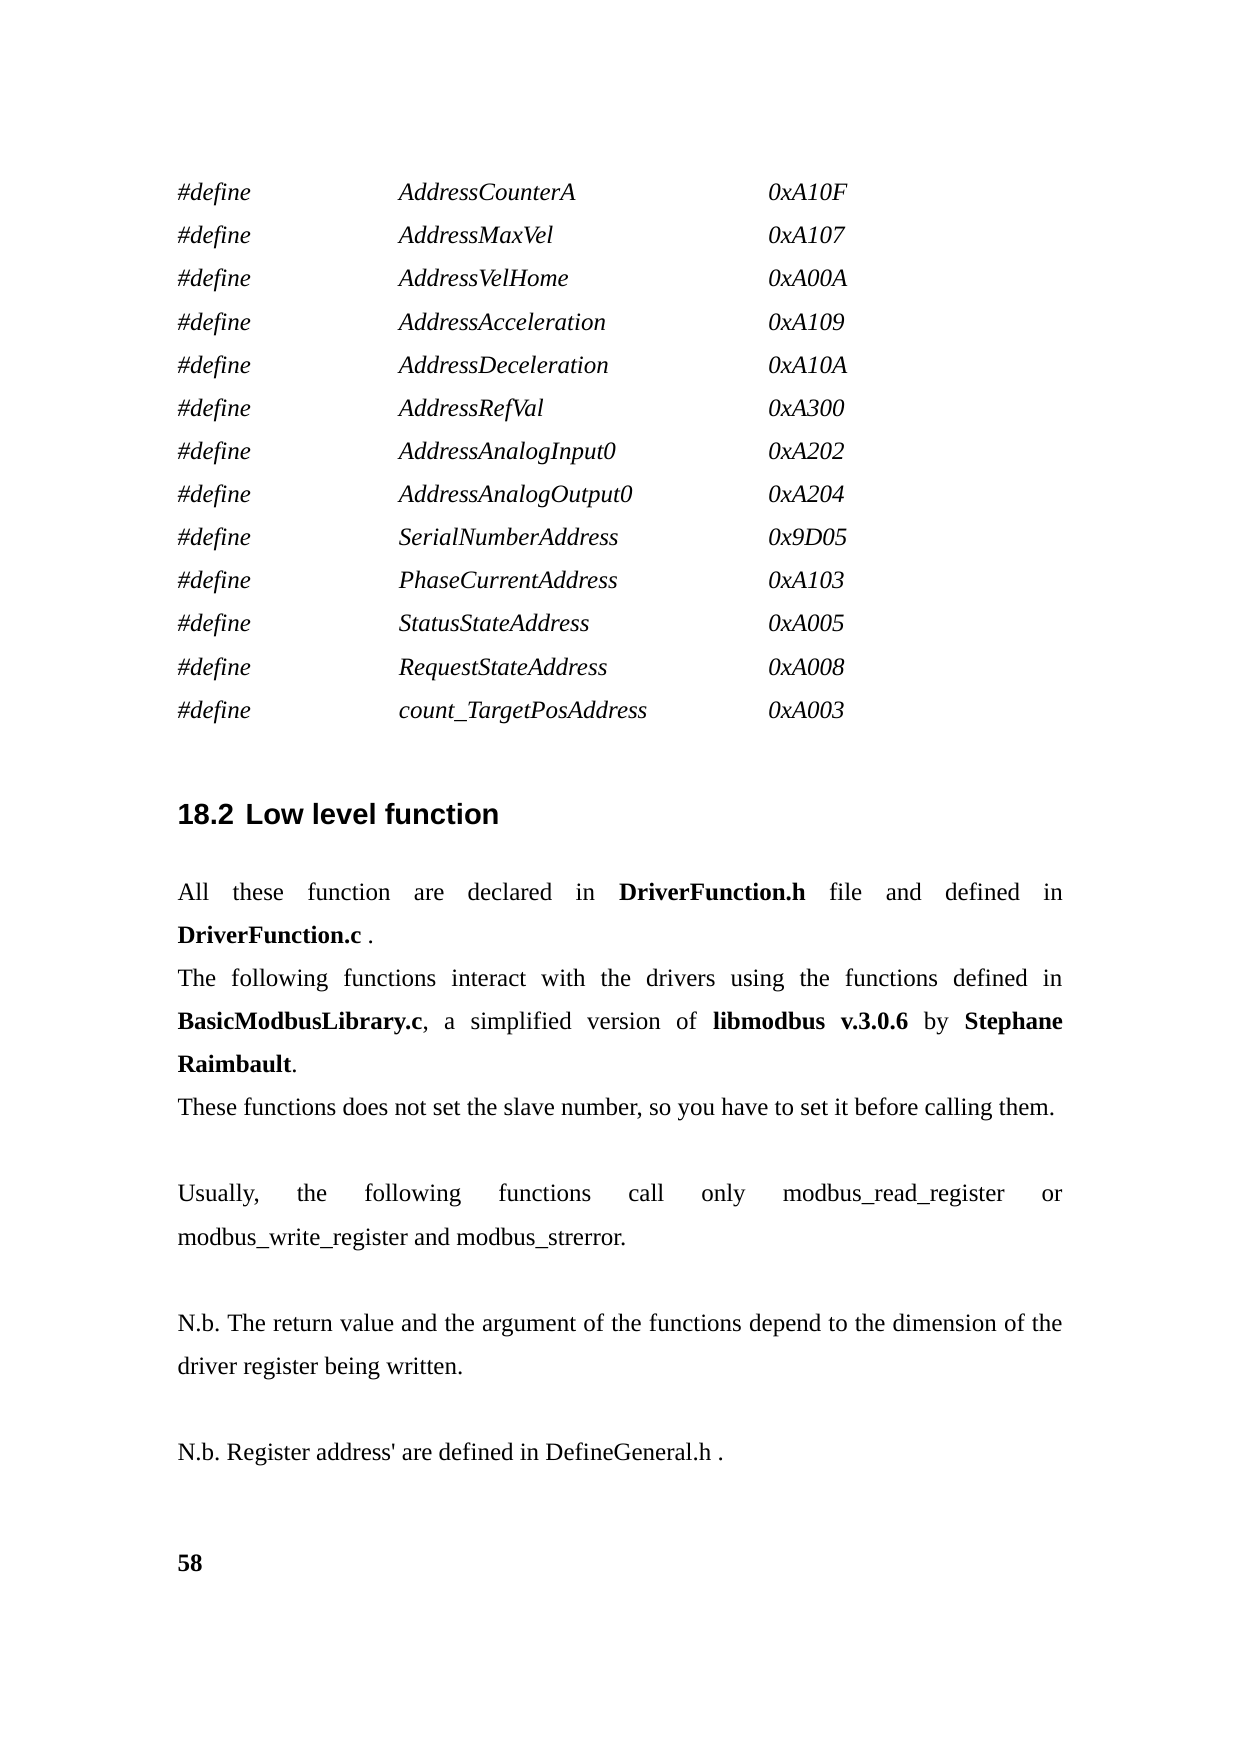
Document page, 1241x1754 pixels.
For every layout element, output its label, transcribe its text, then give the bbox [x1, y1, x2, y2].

text These functions does not set the slave number, so you have to set it before calling them. [177, 1092, 1063, 1121]
text N.b. The return value and the argument of the functions depend to the dimension of the driver register being written. [177, 1308, 1063, 1380]
text #define AddressAnalogInput0 0xA202 [177, 436, 1063, 465]
text #define AddressRefVal 0xA300 [177, 393, 1063, 422]
text #define AddressCounterA 0xA10F [177, 177, 1063, 206]
text #define AddressDeceleration 0xA10A [177, 350, 1063, 378]
text #define RequestStateAddress 0xA008 [177, 652, 1063, 680]
text The following functions interact with the drivers using the functions defined in BasicModbusLibrary.c, a simplified version of libmodbus v.3.0.6 by Stephane Raimbault. [177, 963, 1063, 1078]
text N.b. Register address' are defined in DefineGeneral.h . [177, 1437, 1063, 1466]
text #define PhaseCurrentAddress 0xA103 [177, 565, 1063, 594]
text #define AddressVelHome 0xA00A [177, 263, 1063, 292]
text Usually, the following functions call only modbus_read_register or modbus_write_register and modbus_strerror. [177, 1178, 1063, 1250]
text #define AddressMaxVel 0xA107 [177, 220, 1063, 249]
text #define SerialNumberAddress 0x9D05 [177, 522, 1063, 551]
text #define StatusStateAddress 0xA005 [177, 608, 1063, 637]
text #define AddressAcceleration 0xA109 [177, 307, 1063, 335]
subtitle Low level function [177, 797, 1063, 830]
text #define count_TargetPosAddress 0xA003 [177, 695, 1063, 723]
text #define AddressAnalogOutput0 0xA204 [177, 479, 1063, 508]
text All these function are declared in DriverFunction.h file and defined in DriverFunction.c . [177, 877, 1063, 948]
